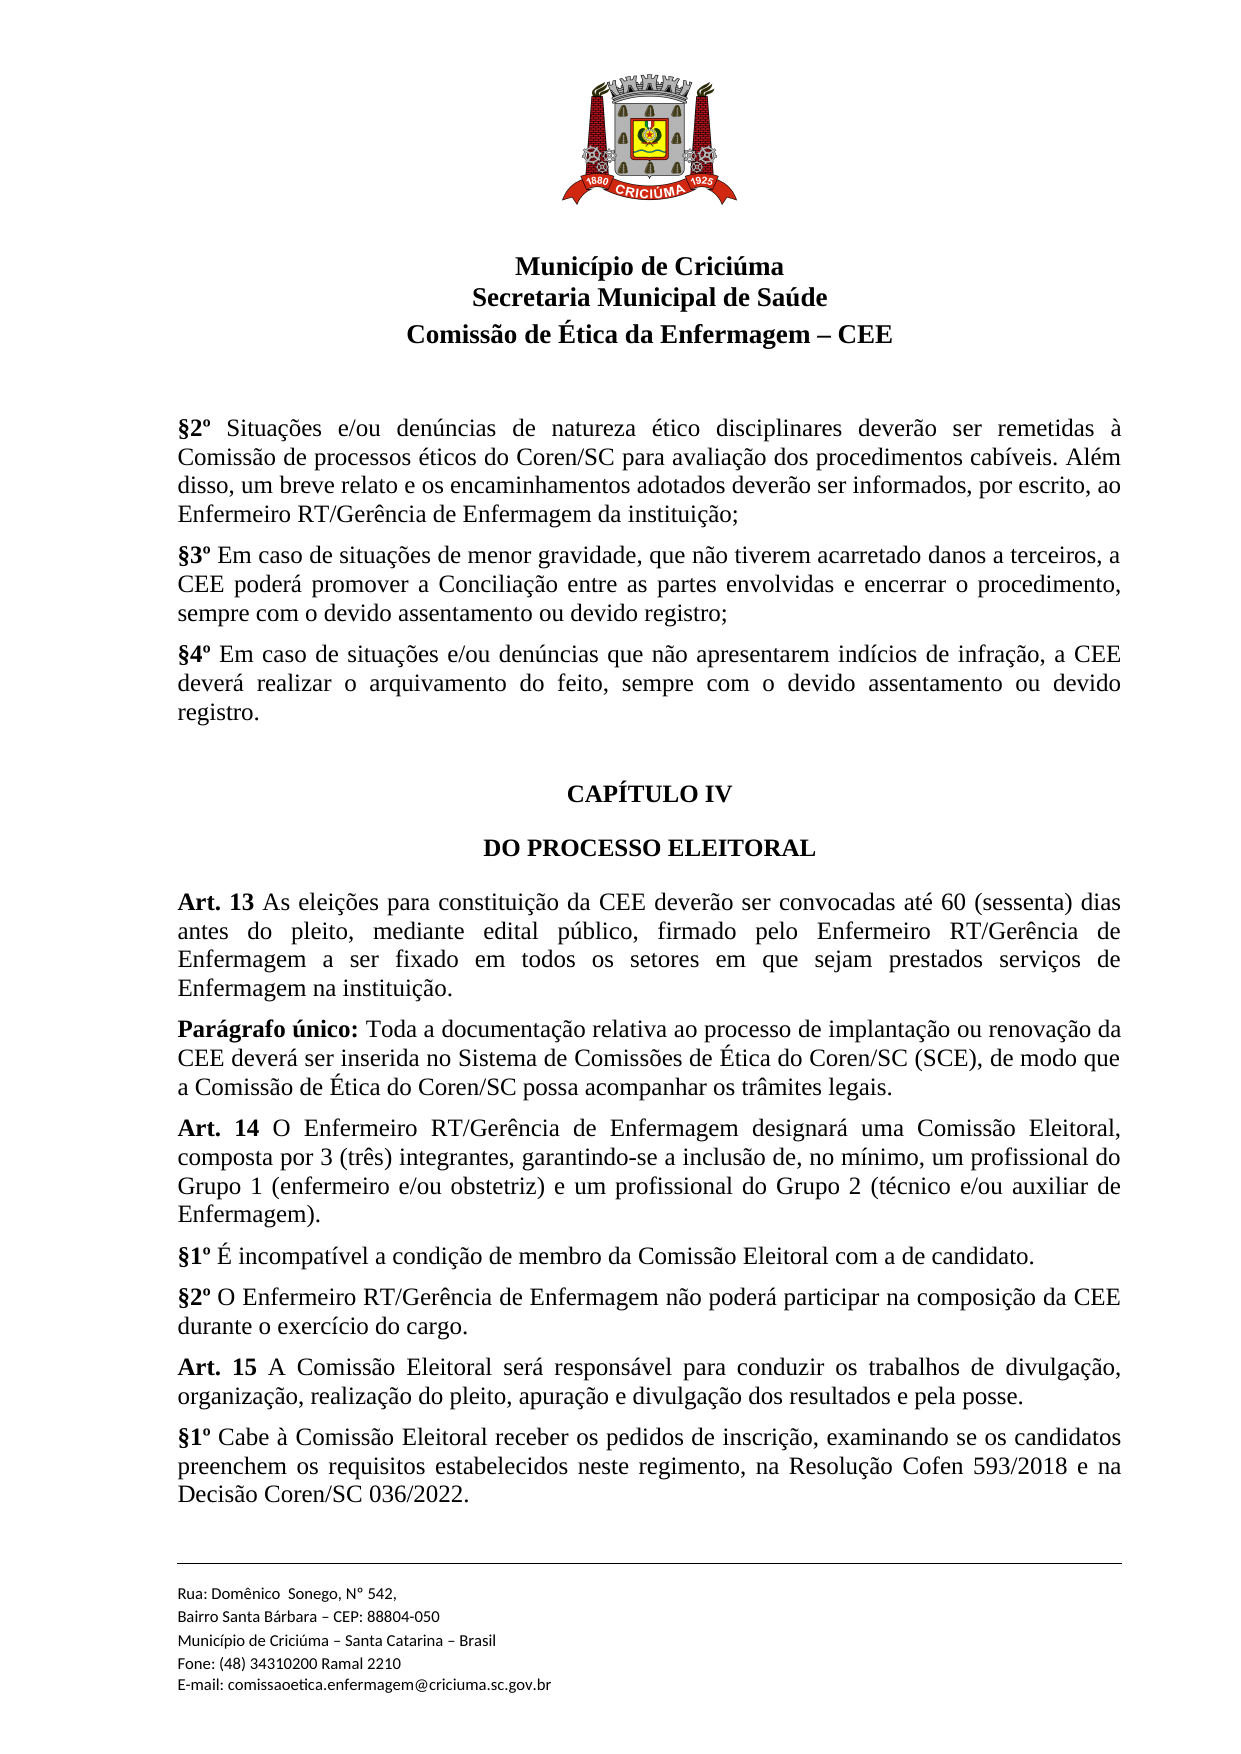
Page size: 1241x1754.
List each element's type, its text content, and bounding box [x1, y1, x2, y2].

text §4º Em caso de situações e/ou denúncias que não apresentarem indícios de infração, a CEE deverá realizar o arquivamento do feito, sempre com o devido assentamento ou devido registro. [177, 639, 1122, 726]
text §2º O Enfermeiro RT/Gerência de Enfermagem não poderá participar na composição da CEE durante o exercício do cargo. [177, 1282, 1122, 1339]
text §3º Em caso de situações de menor gravidade, que não tiverem acarretado danos a terceiros, a CEE poderá promover a Conciliação entre as partes envolvidas e encerrar o procedimento, sempre com o devido assentamento ou devido registro; [177, 541, 1122, 627]
text Art. 15 A Comissão Eleitoral será responsável para conduzir os trabalhos de divulgação, organização, realização do pleito, apuração e divulgação dos resultados e pela posse. [177, 1352, 1122, 1409]
text DO PROCESSO ELEITORAL [177, 833, 1122, 862]
text CAPÍTULO IV [177, 779, 1122, 808]
text §1º Cabe à Comissão Eleitoral receber os pedidos de inscrição, examinando se os candidatos preenchem os requisitos estabelecidos neste regimento, na Resolução Cofen 593/2018 e na Decisão Coren/SC 036/2022. [177, 1422, 1122, 1508]
text Art. 14 O Enfermeiro RT/Gerência de Enfermagem designará uma Comissão Eleitoral, composta por 3 (três) integrantes, garantindo-se a inclusão de, no mínimo, um profissional do Grupo 1 (enfermeiro e/ou obstetriz) e um profissional do Grupo 2 (técnico e/ou auxiliar de Enfermagem). [177, 1113, 1122, 1228]
text Art. 13 As eleições para constituição da CEE deverão ser convocadas até 60 (sessenta) dias antes do pleito, mediante edital público, firmado pelo Enfermeiro RT/Gerência de Enfermagem a ser fixado em todos os setores em que sejam prestados serviços de Enfermagem na instituição. [177, 887, 1122, 1002]
text §1º É incompatível a condição de membro da Comissão Eleitoral com a de candidato. [177, 1241, 1122, 1269]
text §2º Situações e/ou denúncias de natureza ético disciplinares deverão ser remetidas à Comissão de processos éticos do Coren/SC para avaliação dos procedimentos cabíveis. Além disso, um breve relato e os encaminhamentos adotados deverão ser informados, por escrito, ao Enfermeiro RT/Gerência de Enfermagem da instituição; [177, 413, 1122, 528]
text Parágrafo único: Toda a documentação relativa ao processo de implantação ou renovação da CEE deverá ser inserida no Sistema de Comissões de Ética do Coren/SC (SCE), de modo que a Comissão de Ética do Coren/SC possa acompanhar os trâmites legais. [177, 1014, 1122, 1101]
